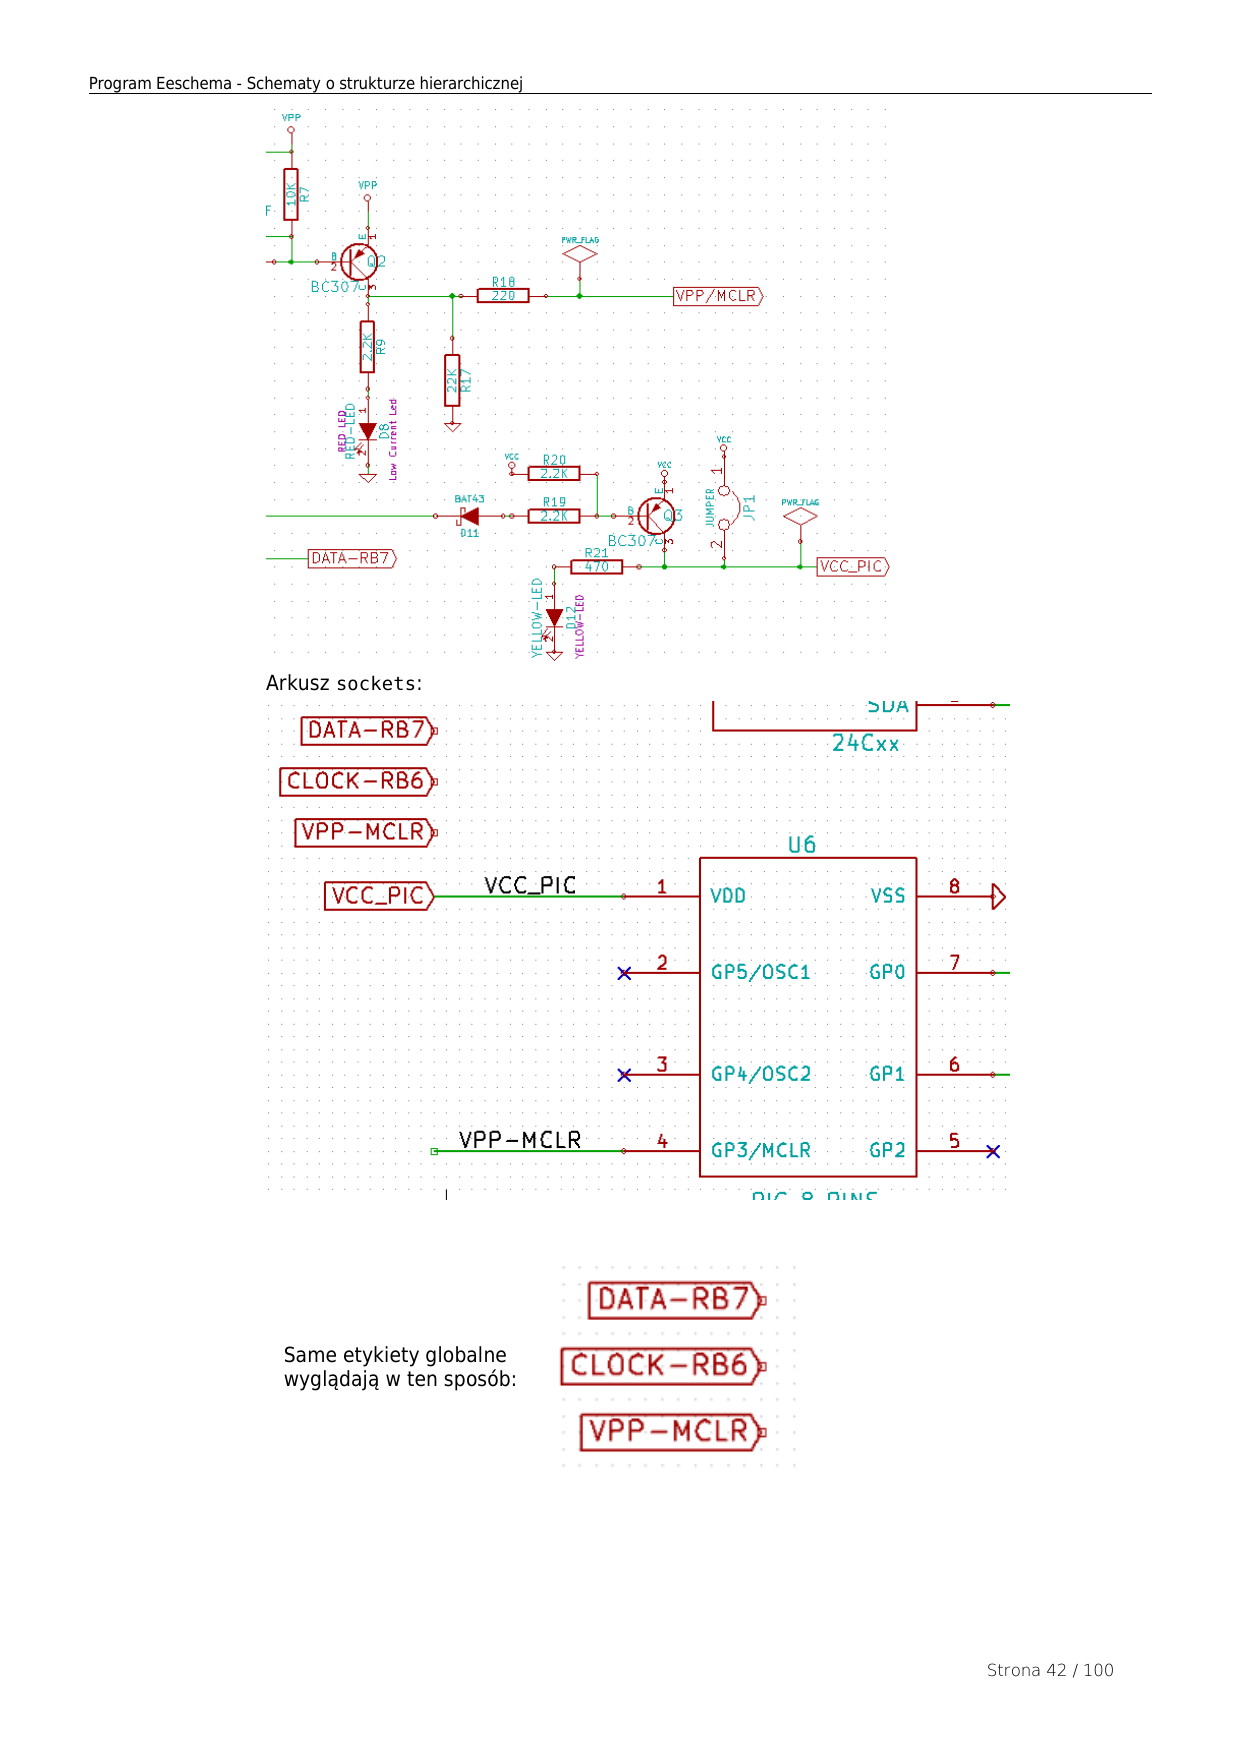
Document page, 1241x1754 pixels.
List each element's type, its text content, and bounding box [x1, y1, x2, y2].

picture [265, 109, 895, 665]
text Arkusz sockets: [266, 671, 1152, 695]
table_header [533, 1254, 1150, 1481]
picture [550, 1265, 800, 1469]
table_header Same etykiety globalne wyglądają w ten sposób: [266, 1254, 533, 1481]
picture [265, 701, 1010, 1200]
